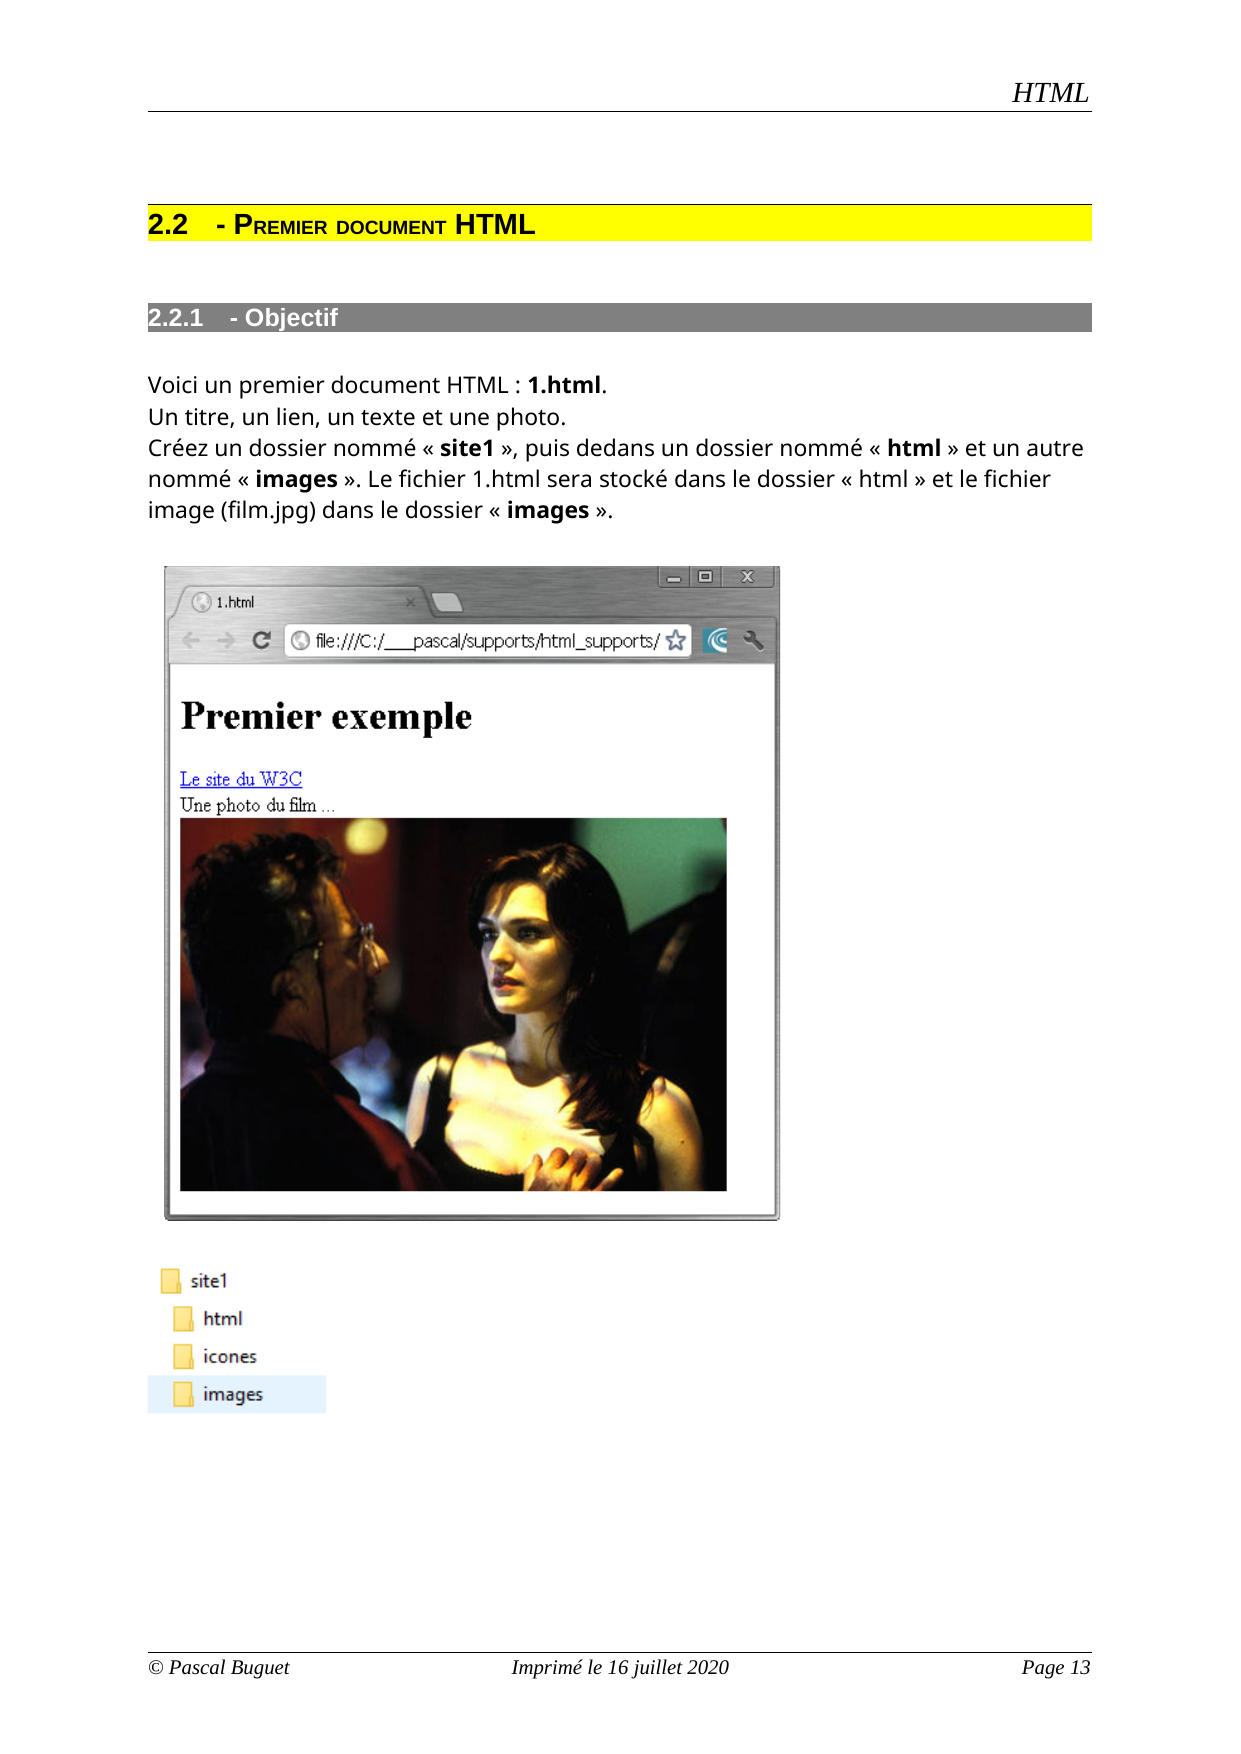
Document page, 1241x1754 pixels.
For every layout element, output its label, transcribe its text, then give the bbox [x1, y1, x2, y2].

text Un titre, un lien, un texte et une photo. [148, 401, 1092, 432]
text Voici un premier document HTML : 1.html. [148, 369, 1092, 401]
picture [147, 1261, 326, 1415]
text Créez un dossier nommé « site1 », puis dedans un dossier nommé « html » et un autre nommé « images ». Le fichier 1.html sera stocké dans le dossier « html » et le fichier image (film.jpg) dans le dossier « images ». [148, 432, 1092, 526]
picture [164, 566, 781, 1221]
subtitle - Premier document HTML [148, 205, 1092, 241]
subtitle - Objectif [148, 303, 1092, 332]
